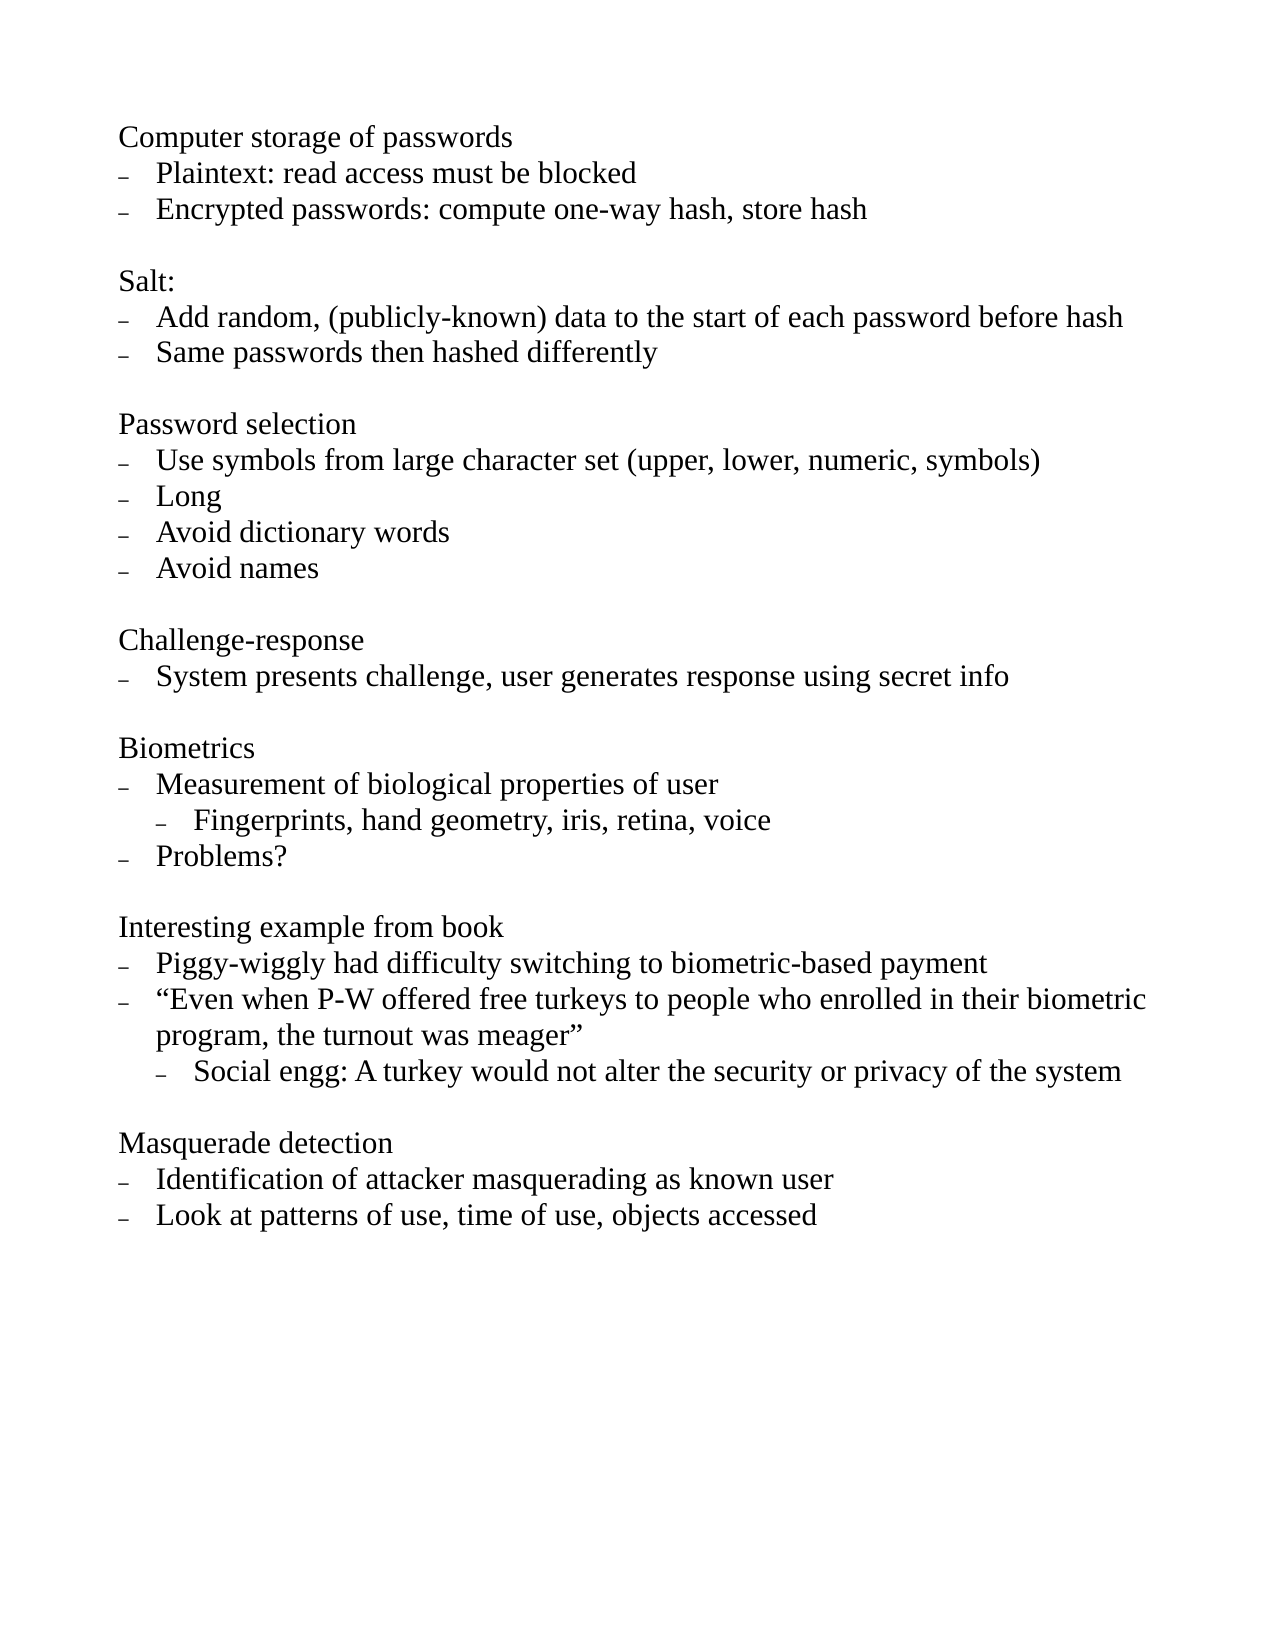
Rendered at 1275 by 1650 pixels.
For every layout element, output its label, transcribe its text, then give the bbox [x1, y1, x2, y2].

list Look at patterns of use, time of use, objects accessed [118, 1196, 1157, 1232]
text Interesting example from book [118, 909, 1157, 945]
text Password selection [118, 406, 1157, 442]
list Measurement of biological properties of user [118, 765, 1157, 801]
list Social engg: A turkey would not alter the security or privacy of the system [156, 1052, 1157, 1088]
text Challenge-response [118, 621, 1157, 657]
list Fingerprints, hand geometry, iris, retina, voice [156, 801, 1157, 837]
text Salt: [118, 262, 1157, 298]
list Problems? [118, 837, 1157, 873]
text Computer storage of passwords [118, 118, 1157, 154]
text Masquerade detection [118, 1124, 1157, 1160]
list Piggy-wiggly had difficulty switching to biometric-based payment [118, 945, 1157, 981]
list Avoid dictionary words [118, 513, 1157, 549]
list Long [118, 477, 1157, 513]
list System presents challenge, user generates response using secret info [118, 657, 1157, 693]
list Add random, (publicly-known) data to the start of each password before hash [118, 298, 1157, 334]
list Same passwords then hashed differently [118, 334, 1157, 370]
list Use symbols from large character set (upper, lower, numeric, symbols) [118, 442, 1157, 477]
list Identification of attacker masquerading as known user [118, 1160, 1157, 1196]
list Plaintext: read access must be blocked [118, 154, 1157, 190]
list Avoid names [118, 549, 1157, 585]
list “Even when P-W offered free turkeys to people who enrolled in their biometric program, the turnout was meager” [118, 981, 1157, 1052]
list Encrypted passwords: compute one-way hash, store hash [118, 190, 1157, 226]
text Biometrics [118, 729, 1157, 765]
